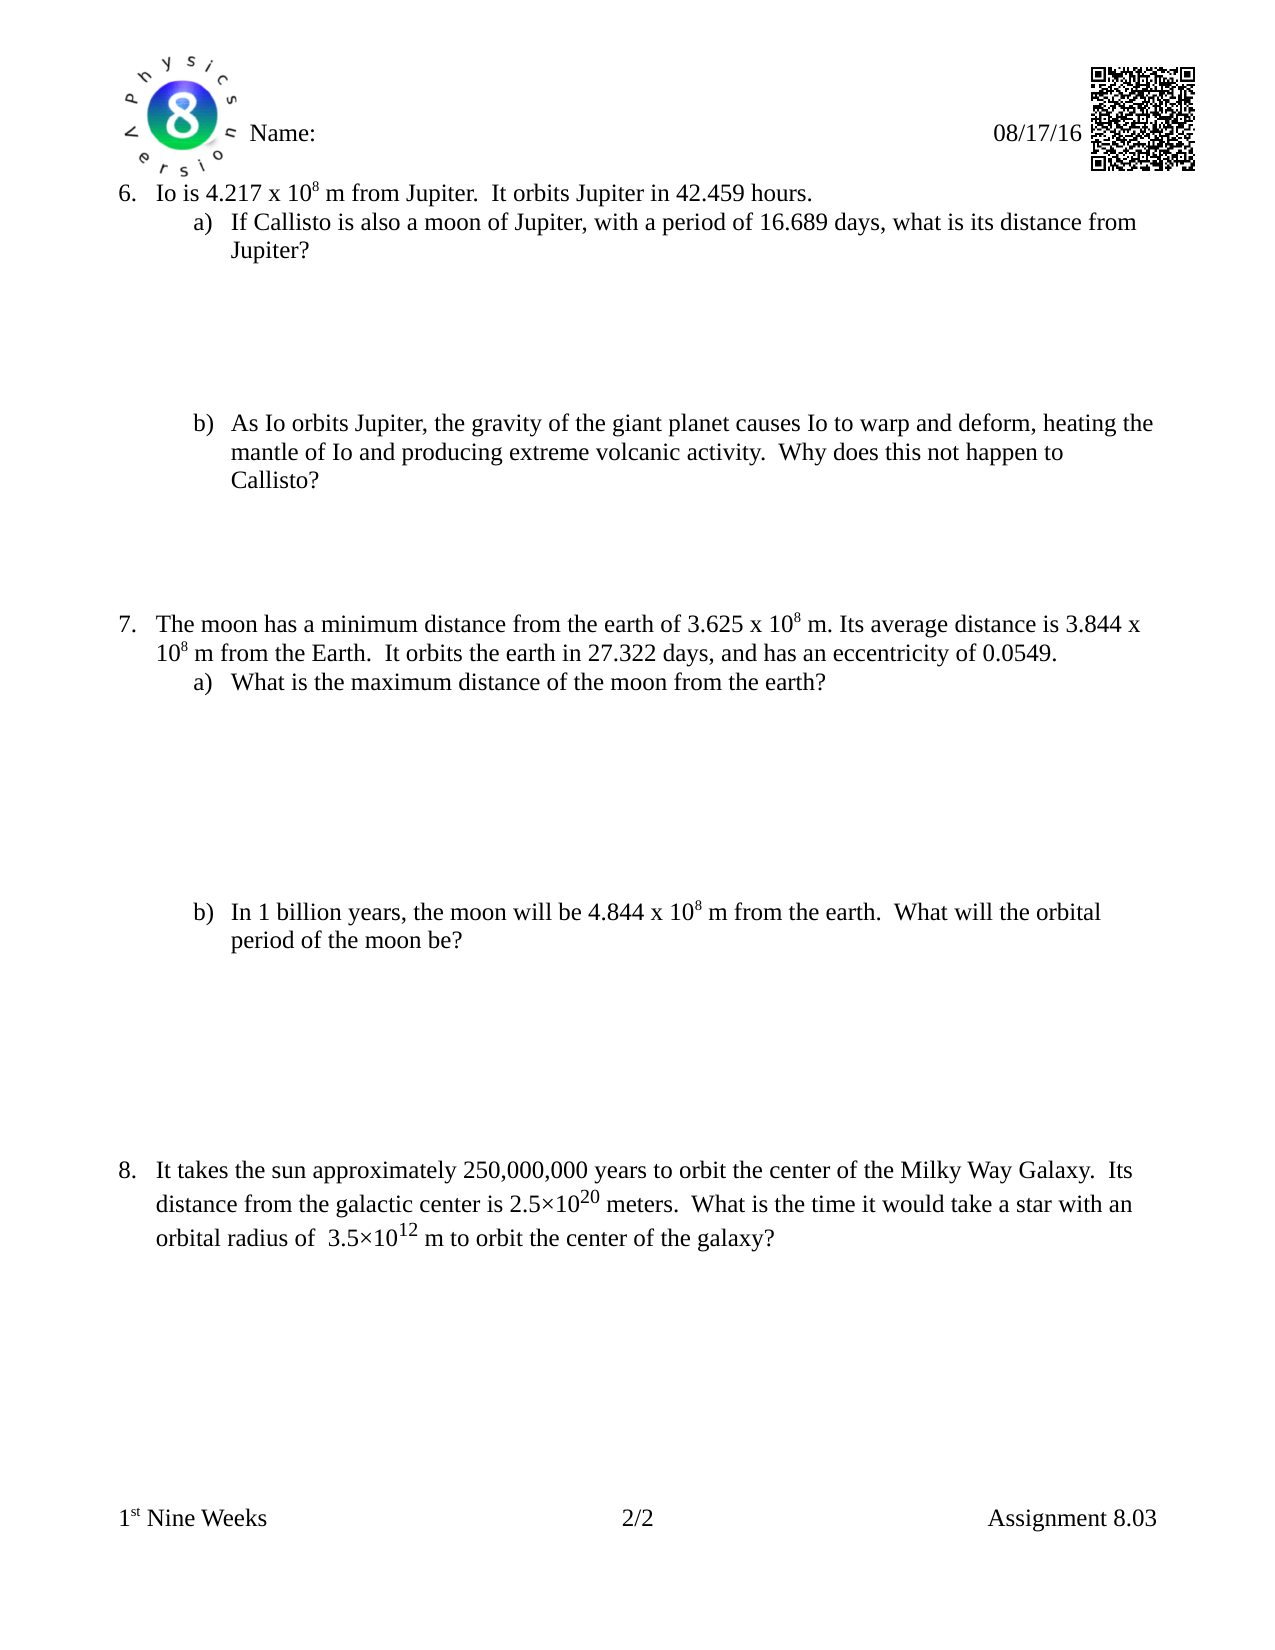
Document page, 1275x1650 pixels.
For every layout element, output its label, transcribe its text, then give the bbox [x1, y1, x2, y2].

list In 1 billion years, the moon will be 4.844 x 108 m from the earth. What will the orbital period of the moon be? [193, 897, 1157, 954]
list It takes the sun approximately 250,000,000 years to orbit the center of the Milky Way Galaxy. Its distance from the galactic center is 2.5×1020 meters. What is the time it would take a star with an orbital radius of 3.5×1012 m to orbit the center of the galaxy? [118, 1156, 1157, 1251]
picture [124, 56, 237, 177]
list If Callisto is also a moon of Jupiter, with a period of 16.689 days, what is its distance from Jupiter? [193, 207, 1157, 264]
list The moon has a minimum distance from the earth of 3.625 x 108 m. Its average distance is 3.844 x 108 m from the Earth. It orbits the earth in 27.322 days, and has an eccentricity of 0.0549. [118, 609, 1157, 667]
list What is the maximum distance of the moon from the earth? [193, 667, 1157, 696]
list As Io orbits Jupiter, the gravity of the giant planet causes Io to warp and deform, heating the mantle of Io and producing extreme volcanic activity. Why does this not happen to Callisto? [193, 408, 1157, 494]
picture [1082, 58, 1203, 179]
list Io is 4.217 x 108 m from Jupiter. It orbits Jupiter in 42.459 hours. [118, 176, 1157, 207]
